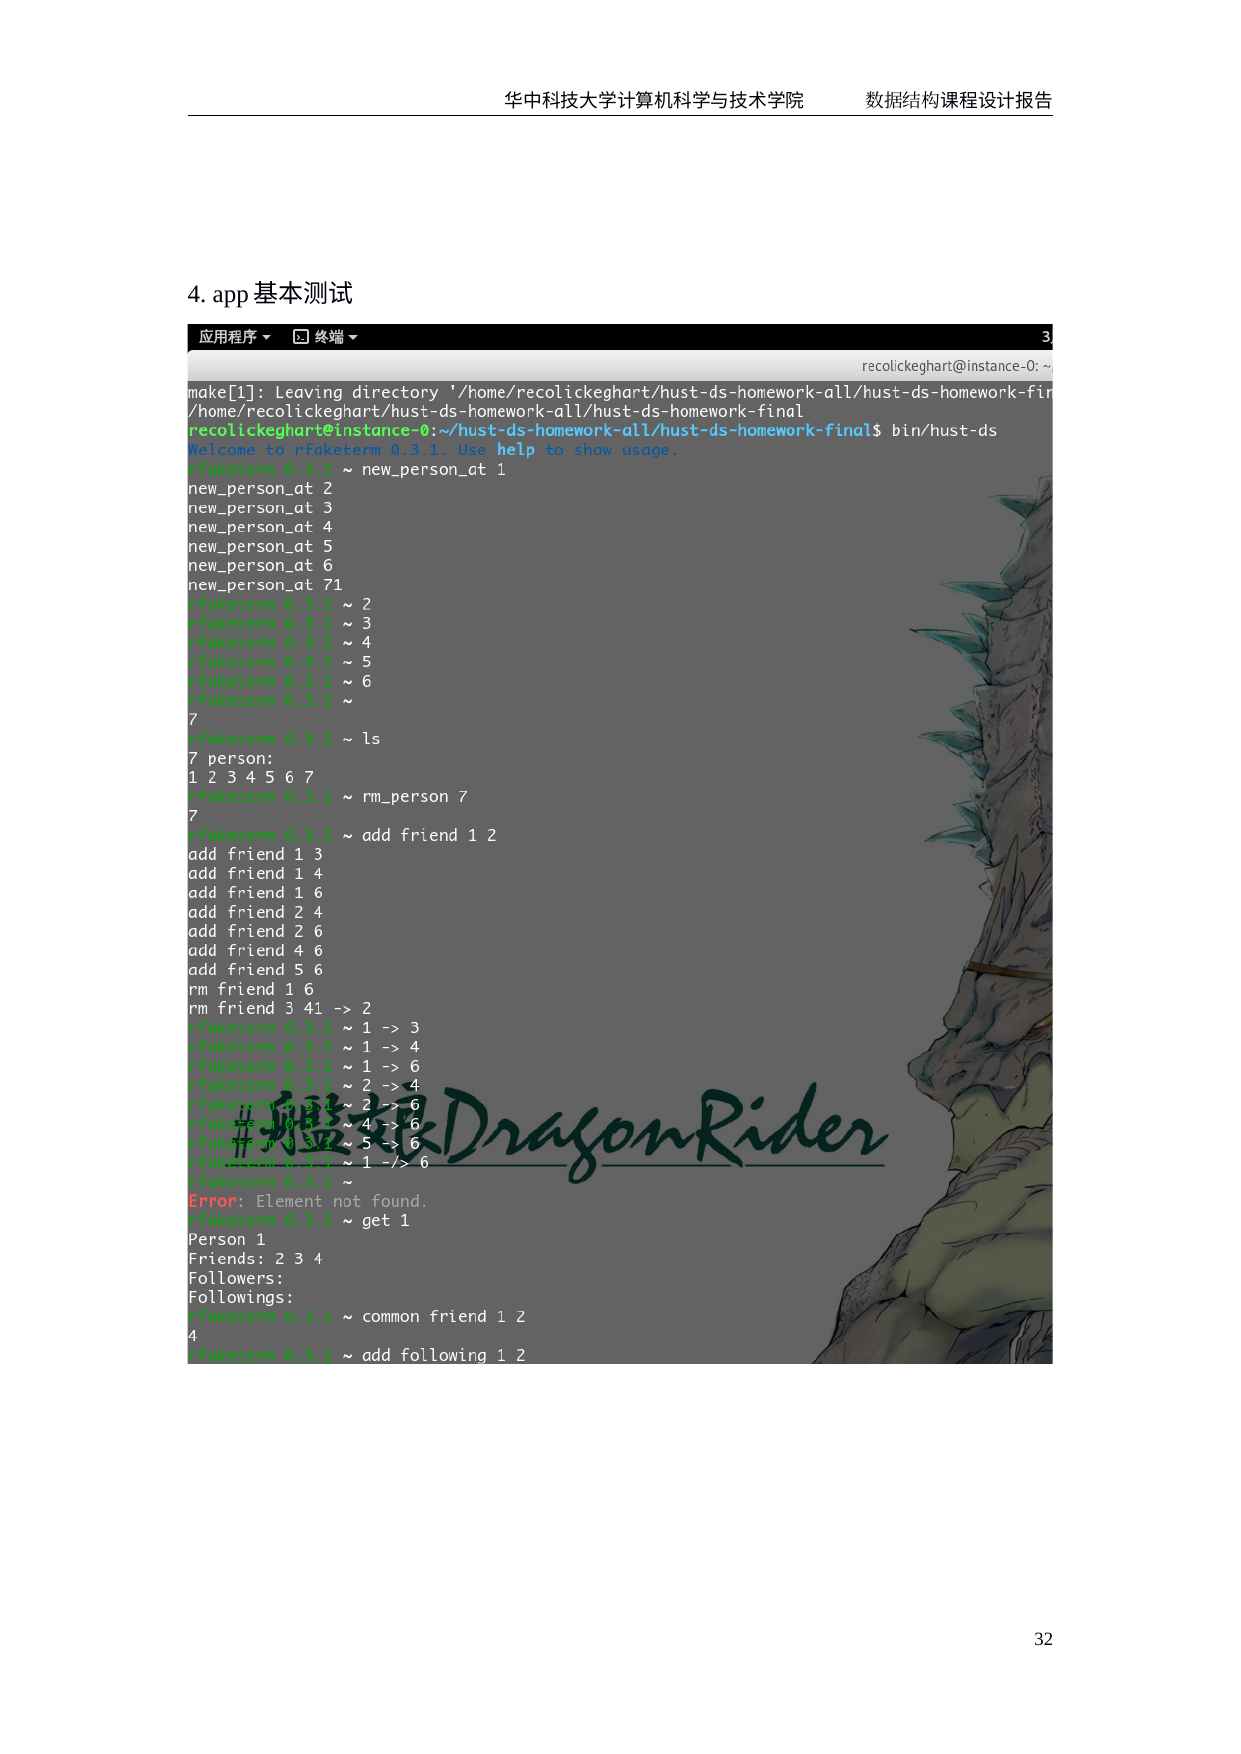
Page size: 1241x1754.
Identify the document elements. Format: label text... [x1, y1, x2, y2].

text 4. app基本测试 [187, 259, 1053, 324]
picture [187, 324, 1053, 1364]
